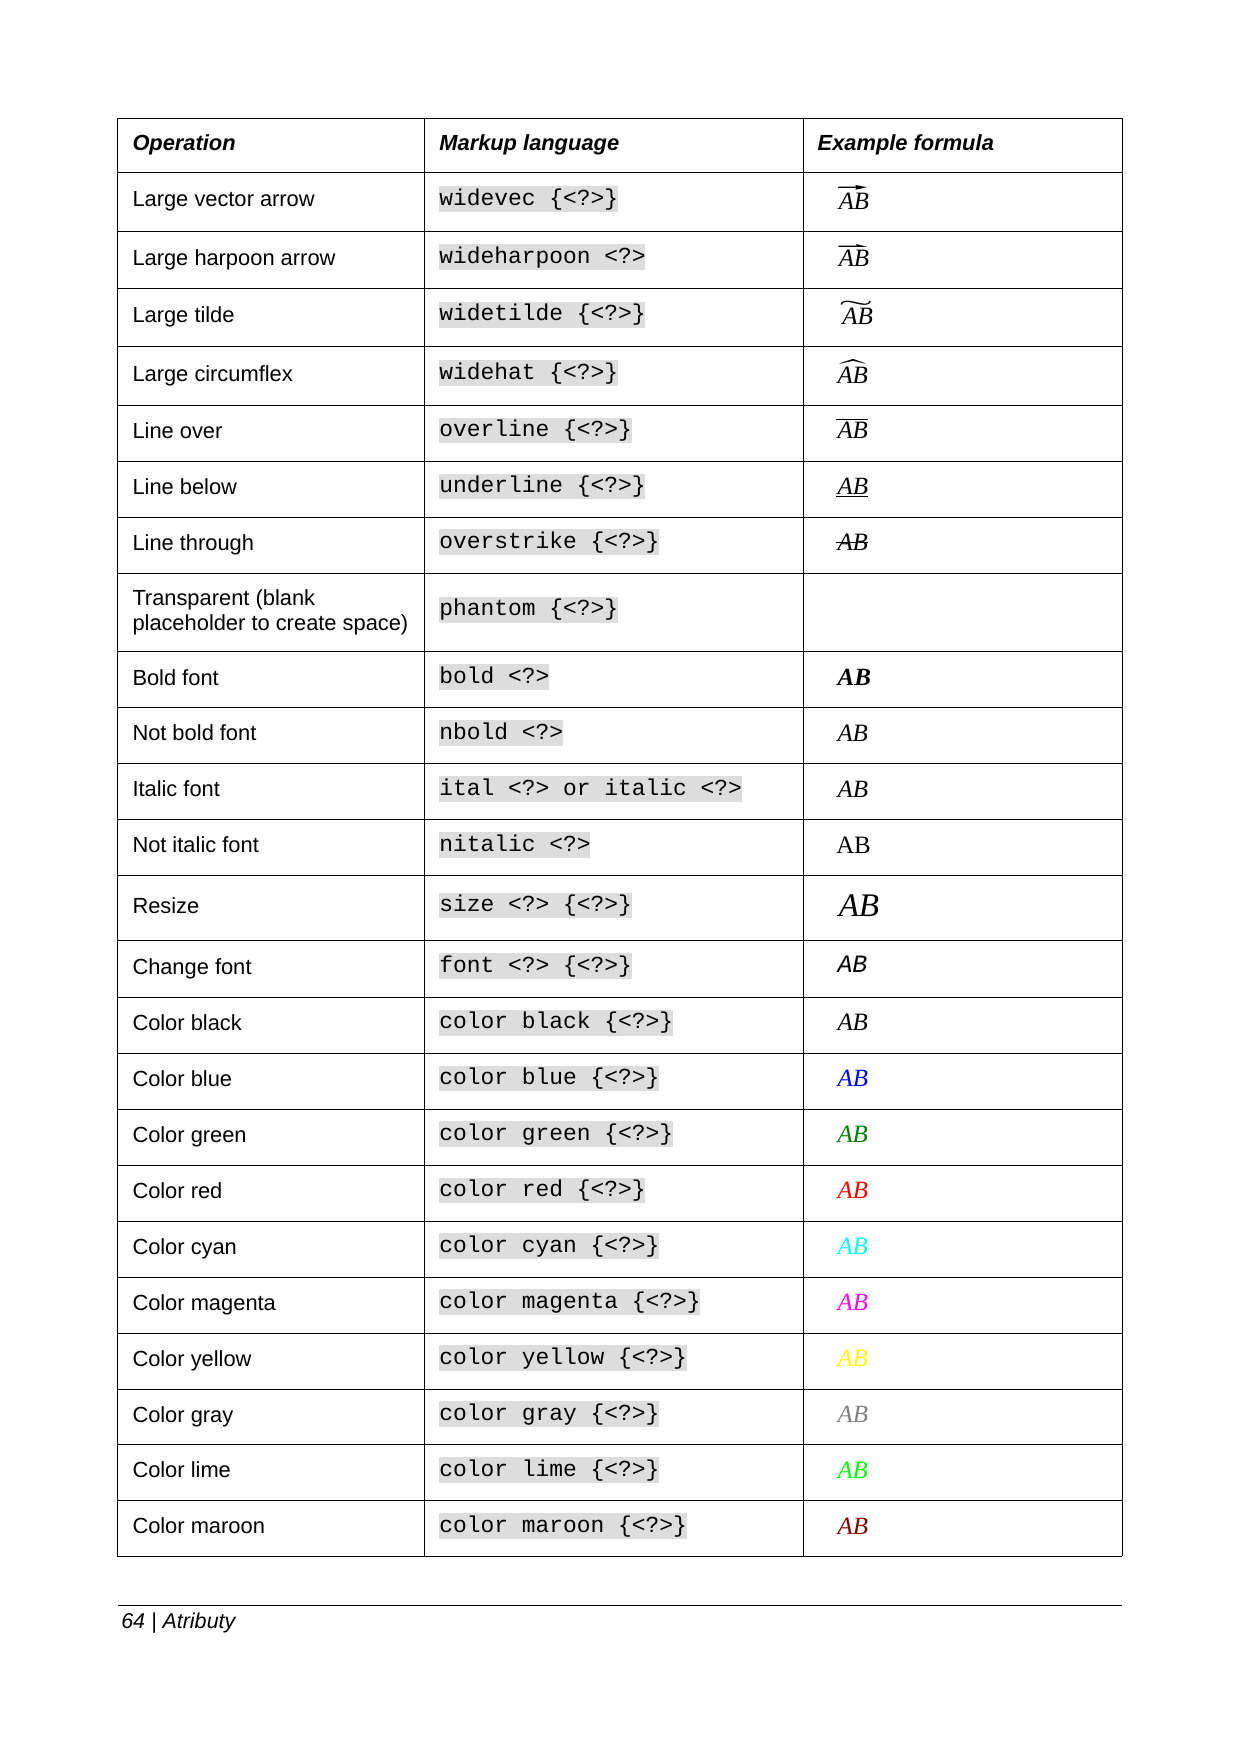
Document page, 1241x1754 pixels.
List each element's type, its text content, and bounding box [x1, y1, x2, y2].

table_cell Color lime [118, 1445, 424, 1500]
table_cell bold <?> [425, 652, 803, 707]
table_cell Line below [118, 462, 424, 517]
table_cell [804, 518, 1122, 573]
table_cell [804, 574, 1122, 651]
table_cell color blue {<?>} [425, 1054, 803, 1109]
table_cell Large circumflex [118, 347, 424, 405]
table_cell [804, 289, 1122, 346]
table_cell Transparent (blank placeholder to create space) [118, 574, 424, 651]
table_cell [804, 998, 1122, 1053]
table_cell [804, 1278, 1122, 1332]
table_cell color gray {<?>} [425, 1390, 803, 1444]
table_cell font <?> {<?>} [425, 941, 803, 997]
table_cell color red {<?>} [425, 1166, 803, 1221]
table_cell Color cyan [118, 1222, 424, 1277]
table_cell Color green [118, 1110, 424, 1165]
table_cell nitalic <?> [425, 820, 803, 875]
table_cell [804, 1110, 1122, 1165]
table_cell Color red [118, 1166, 424, 1221]
table_cell [804, 820, 1122, 875]
table_cell Large vector arrow [118, 173, 424, 231]
table_cell Color magenta [118, 1278, 424, 1332]
table_cell Resize [118, 876, 424, 940]
table_header Markup language [425, 119, 803, 172]
table_cell Large harpoon arrow [118, 232, 424, 288]
table_cell Color gray [118, 1390, 424, 1444]
table_cell overstrike {<?>} [425, 518, 803, 573]
table_cell Line over [118, 406, 424, 461]
table_cell overline {<?>} [425, 406, 803, 461]
table_header Example formula [804, 119, 1122, 172]
table_cell [804, 232, 1122, 288]
table_cell [804, 1445, 1122, 1500]
table_cell widetilde {<?>} [425, 289, 803, 346]
table_cell nbold <?> [425, 708, 803, 763]
table_cell color magenta {<?>} [425, 1278, 803, 1332]
table_cell Not italic font [118, 820, 424, 875]
table_cell widehat {<?>} [425, 347, 803, 405]
table_cell color maroon {<?>} [425, 1501, 803, 1556]
table_cell Large tilde [118, 289, 424, 346]
table_cell Not bold font [118, 708, 424, 763]
table_cell ital <?> or italic <?> [425, 764, 803, 819]
table_cell [804, 1334, 1122, 1388]
table_cell [804, 173, 1122, 231]
table_cell color lime {<?>} [425, 1445, 803, 1500]
table_cell size <?> {<?>} [425, 876, 803, 940]
table_cell underline {<?>} [425, 462, 803, 517]
table_cell [804, 652, 1122, 707]
table_cell Change font [118, 941, 424, 997]
table_cell [804, 1390, 1122, 1444]
table_cell widevec {<?>} [425, 173, 803, 231]
table_cell Color blue [118, 1054, 424, 1109]
table_header Operation [118, 119, 424, 172]
table_cell phantom {<?>} [425, 574, 803, 651]
table_cell Color maroon [118, 1501, 424, 1556]
table_cell wideharpoon <?> [425, 232, 803, 288]
table_cell [804, 406, 1122, 461]
table_cell Line through [118, 518, 424, 573]
table_cell [804, 764, 1122, 819]
table_cell [804, 347, 1122, 405]
table_cell [804, 1501, 1122, 1556]
table_cell color black {<?>} [425, 998, 803, 1053]
table_cell color yellow {<?>} [425, 1334, 803, 1388]
table_cell [804, 1222, 1122, 1277]
table_cell [804, 1054, 1122, 1109]
table_cell Color black [118, 998, 424, 1053]
table_cell Bold font [118, 652, 424, 707]
table_cell [804, 462, 1122, 517]
table_cell [804, 1166, 1122, 1221]
table_cell Italic font [118, 764, 424, 819]
table_cell color green {<?>} [425, 1110, 803, 1165]
table_cell [804, 708, 1122, 763]
table_cell Color yellow [118, 1334, 424, 1388]
table_cell color cyan {<?>} [425, 1222, 803, 1277]
table_cell [804, 941, 1122, 997]
table_cell [804, 876, 1122, 940]
